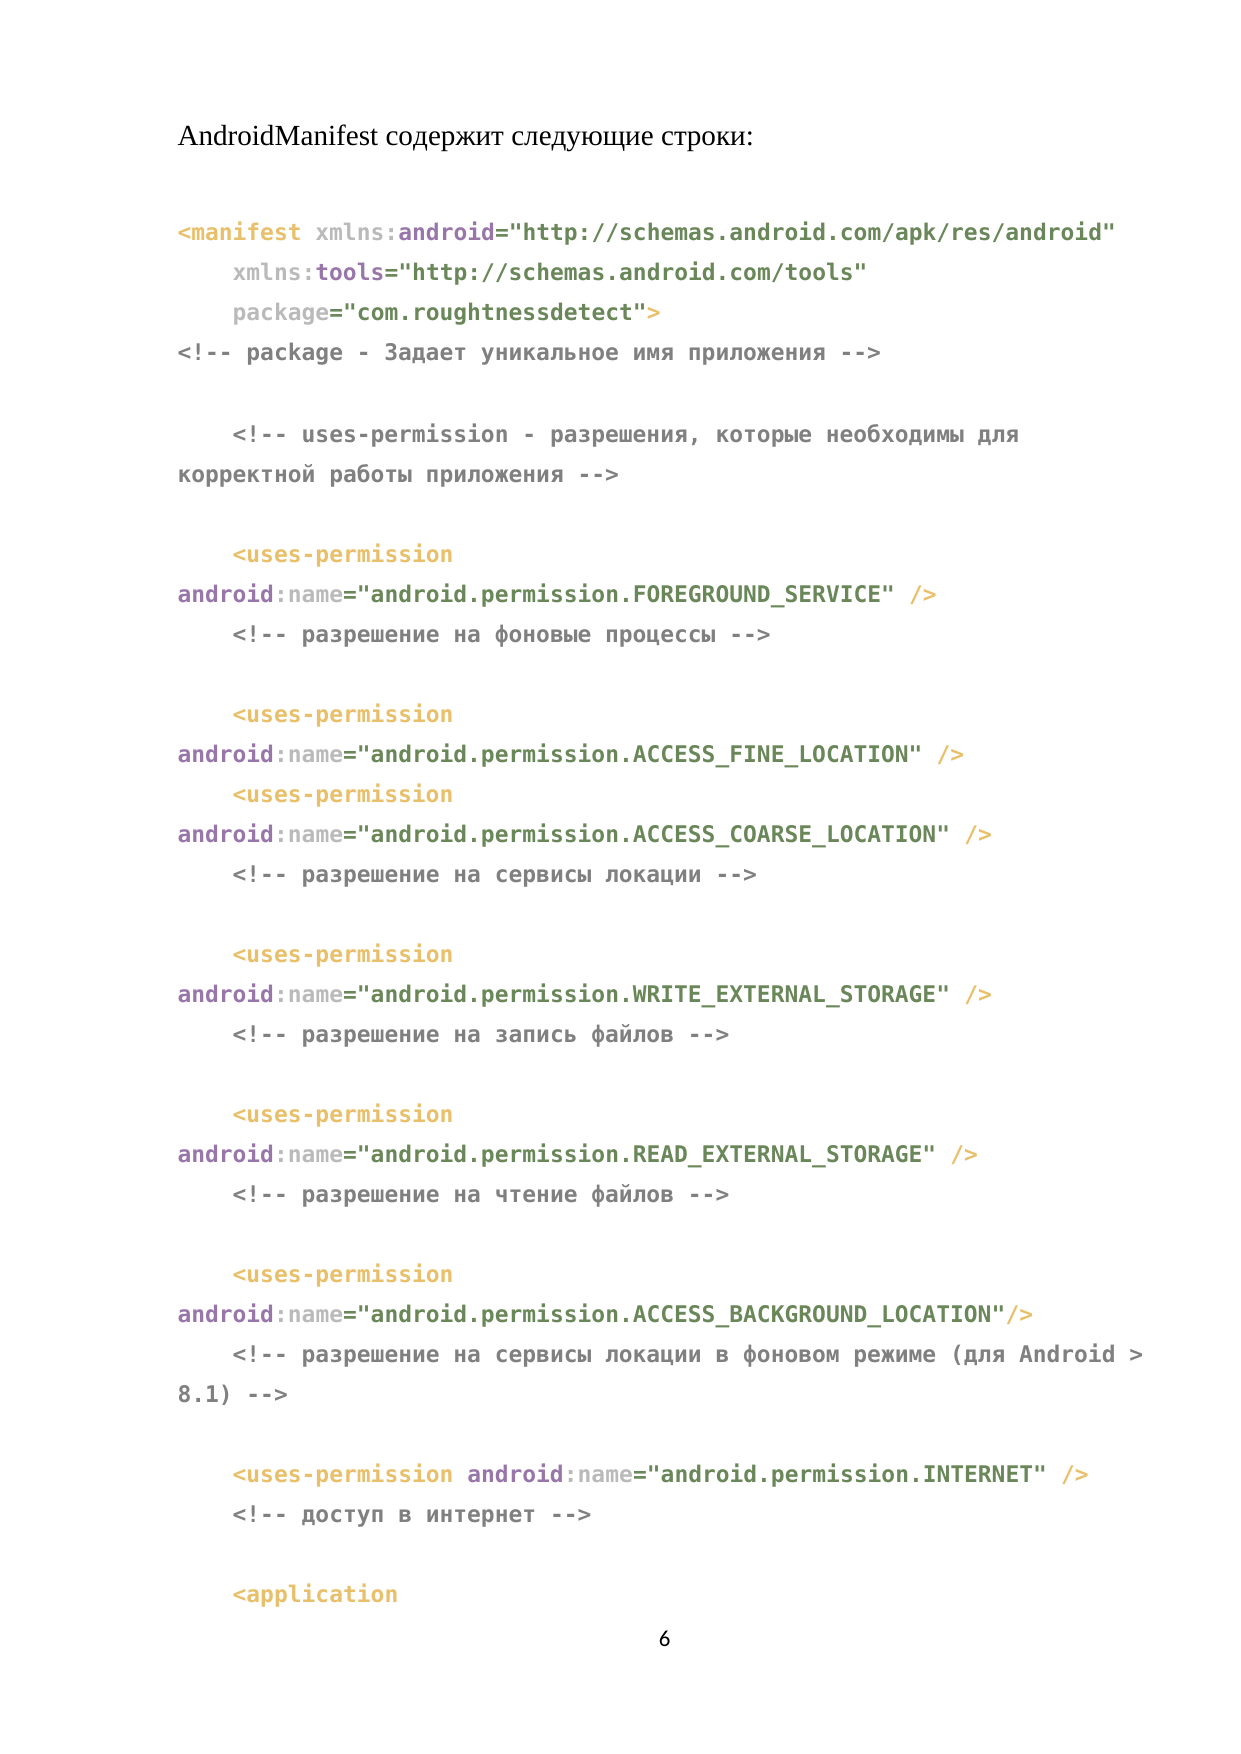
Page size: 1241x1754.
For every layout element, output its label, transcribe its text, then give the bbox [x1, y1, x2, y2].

text AndroidManifest содержит следующие строки: [177, 118, 1152, 152]
text <manifest xmlns:android="http://schemas.android.com/apk/res/android" xmlns:tools="http://schemas.android.com/tools" package="com.roughtnessdetect"> <!-- package - Задает уникальное имя приложения --> <!-- uses-permission - разрешения, которые необходимы для корректной работы приложения --> <uses-permission android:name="android.permission.FOREGROUND_SERVICE" /> <!-- разрешение на фоновые процессы --> <uses-permission android:name="android.permission.ACCESS_FINE_LOCATION" /> <uses-permission android:name="android.permission.ACCESS_COARSE_LOCATION" /> <!-- разрешение на сервисы локации --> <uses-permission android:name="android.permission.WRITE_EXTERNAL_STORAGE" /> <!-- разрешение на запись файлов --> <uses-permission android:name="android.permission.READ_EXTERNAL_STORAGE" /> <!-- разрешение на чтение файлов --> <uses-permission android:name="android.permission.ACCESS_BACKGROUND_LOCATION"/> <!-- разрешение на сервисы локации в фоновом режиме (для Android > 8.1) --> <uses-permission android:name="android.permission.INTERNET" /> <!-- доступ в интернет --> <application [177, 219, 1152, 1607]
